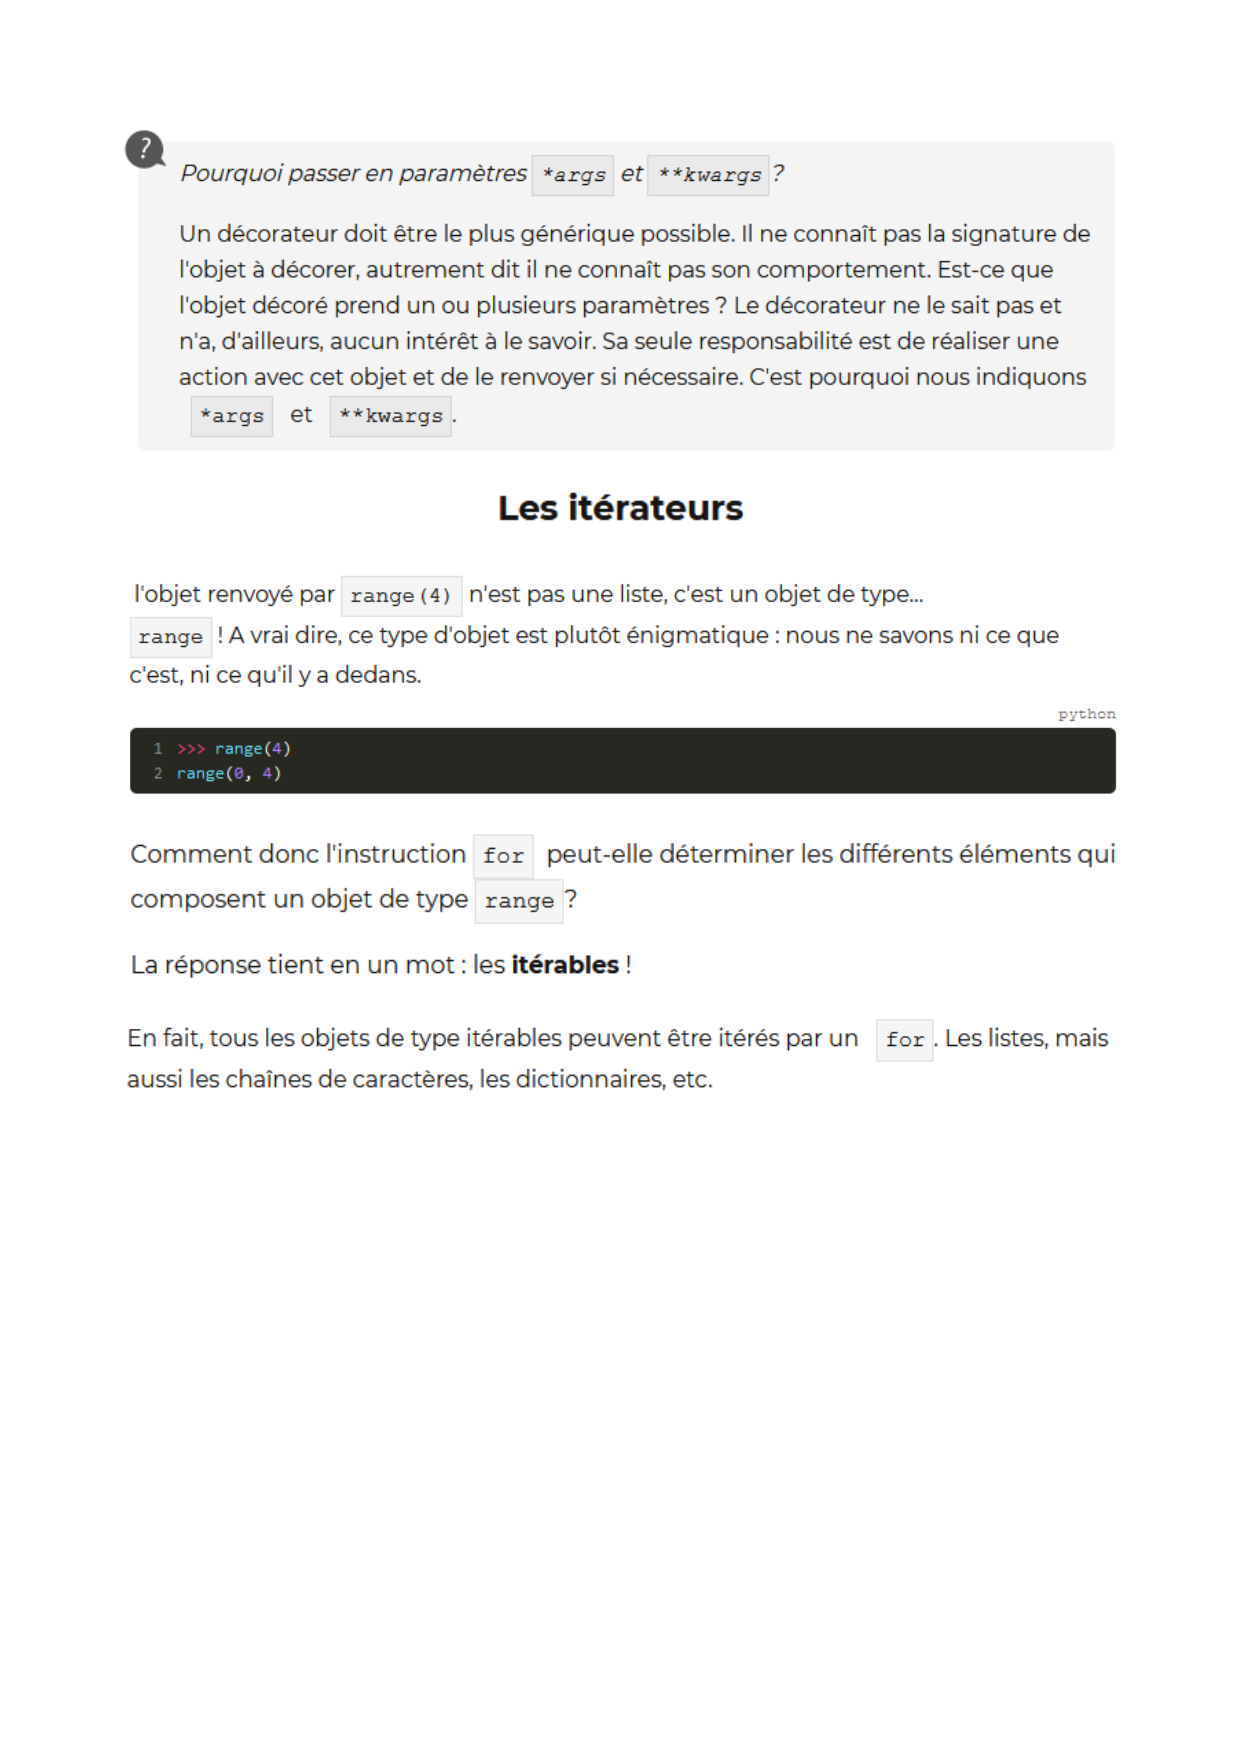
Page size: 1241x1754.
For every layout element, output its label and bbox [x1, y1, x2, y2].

picture [118, 572, 1123, 802]
picture [118, 118, 1123, 458]
picture [118, 830, 1123, 990]
picture [118, 1018, 1123, 1106]
picture [486, 486, 754, 530]
